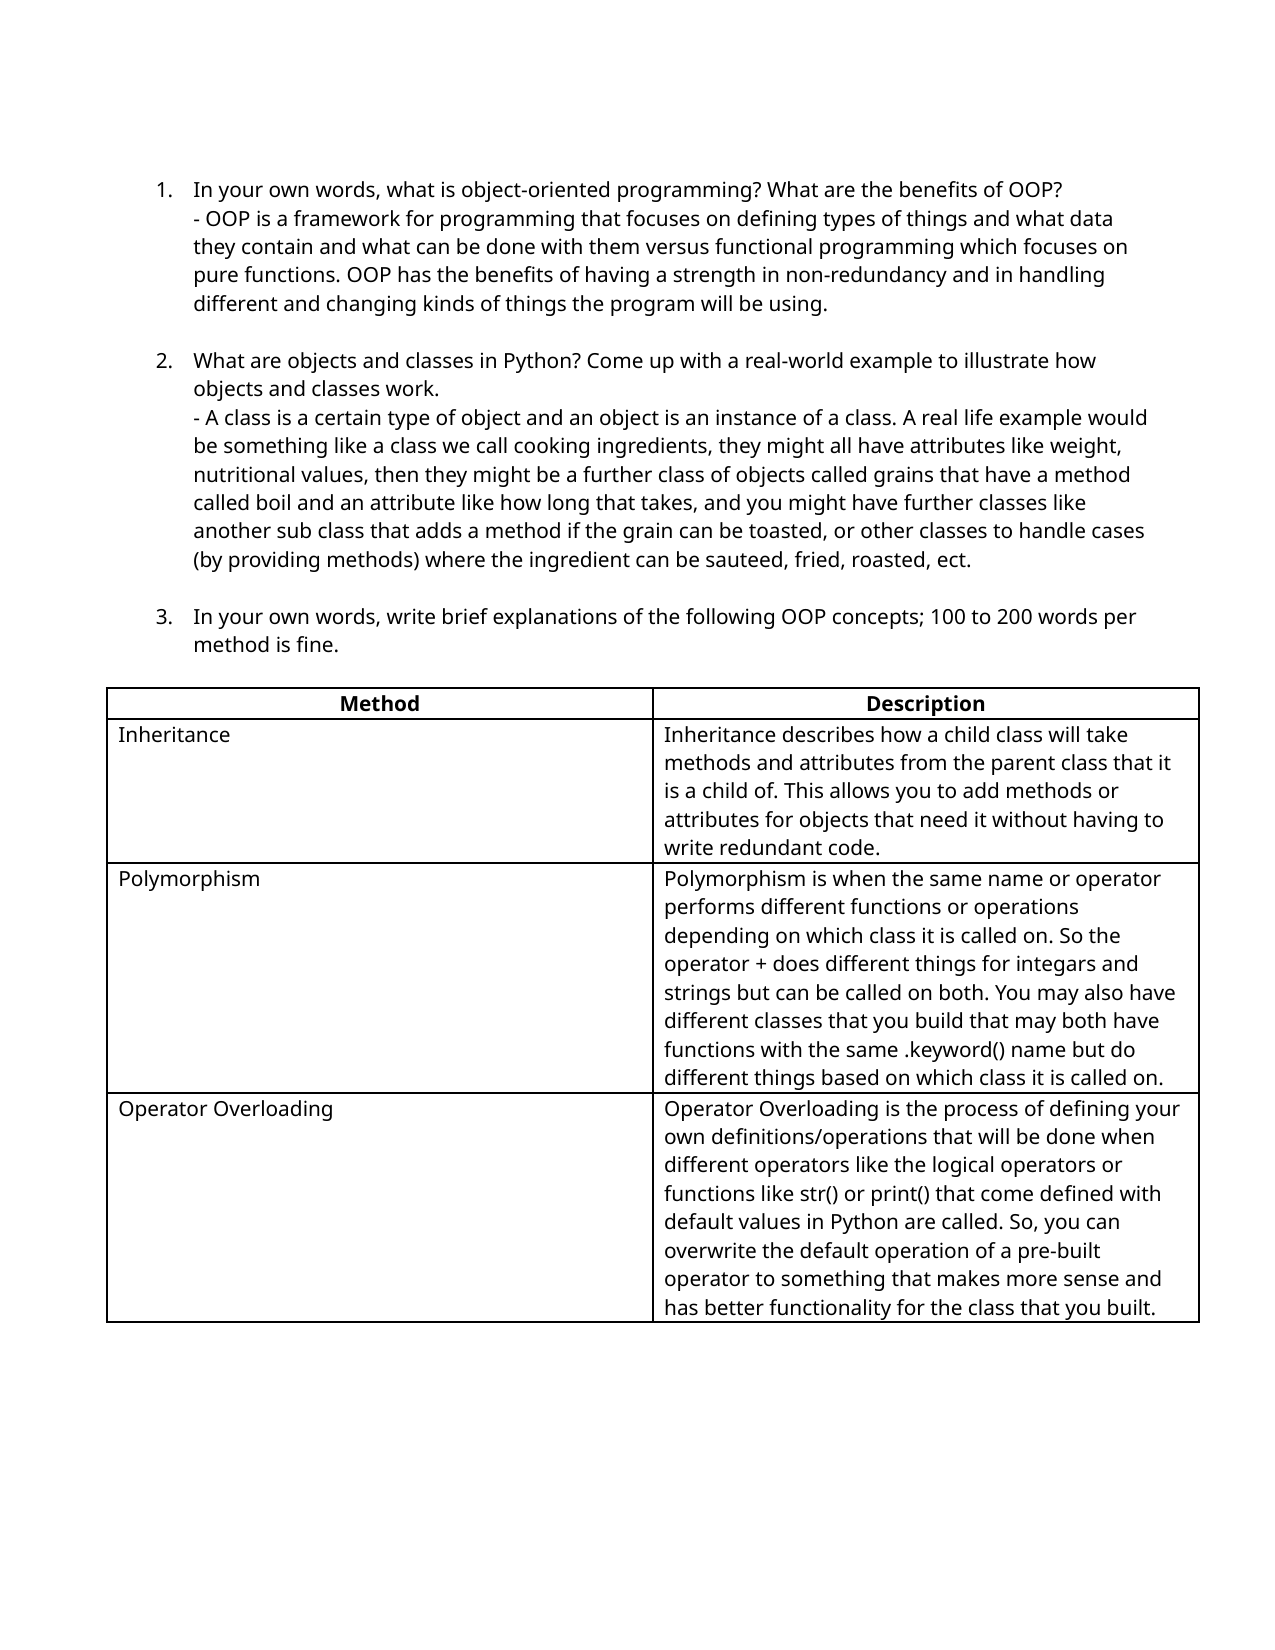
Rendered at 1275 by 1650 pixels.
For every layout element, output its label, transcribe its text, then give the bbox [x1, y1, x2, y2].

table_cell Inheritance [108, 720, 652, 862]
list What are objects and classes in Python? Come up with a real-world example to illustrate how objects and classes work. [156, 346, 1157, 403]
table_cell Operator Overloading is the process of defining your own definitions/operations that will be done when different operators like the logical operators or functions like str() or print() that come defined with default values in Python are called. So, you can overwrite the default operation of a pre-built operator to something that makes more sense and has better functionality for the class that you built. [654, 1094, 1198, 1321]
text - OOP is a framework for programming that focuses on defining types of things and what data they contain and what can be done with them versus functional programming which focuses on pure functions. OOP has the benefits of having a strength in non-redundancy and in handling different and changing kinds of things the program will be using. [156, 204, 1157, 317]
table_cell Polymorphism [108, 864, 652, 1092]
list In your own words, write brief explanations of the following OOP concepts; 100 to 200 words per method is fine. [156, 602, 1157, 659]
list - A class is a certain type of object and an object is an instance of a class. A real life example would be something like a class we call cooking ingredients, they might all have attributes like weight, nutritional values, then they might be a further class of objects called grains that have a method called boil and an attribute like how long that takes, and you might have further classes like another sub class that adds a method if the grain can be toasted, or other classes to handle cases (by providing methods) where the ingredient can be sauteed, fried, roasted, ect. [156, 403, 1157, 573]
table_header Description [654, 689, 1198, 718]
table_cell Inheritance describes how a child class will take methods and attributes from the parent class that it is a child of. This allows you to add methods or attributes for objects that need it without having to write redundant code. [654, 720, 1198, 862]
table_cell Operator Overloading [108, 1094, 652, 1321]
list In your own words, what is object-oriented programming? What are the benefits of OOP? [156, 175, 1157, 204]
table_header Method [108, 689, 652, 718]
table_cell Polymorphism is when the same name or operator performs different functions or operations depending on which class it is called on. So the operator + does different things for integars and strings but can be called on both. You may also have different classes that you build that may both have functions with the same .keyword() name but do different things based on which class it is called on. [654, 864, 1198, 1092]
